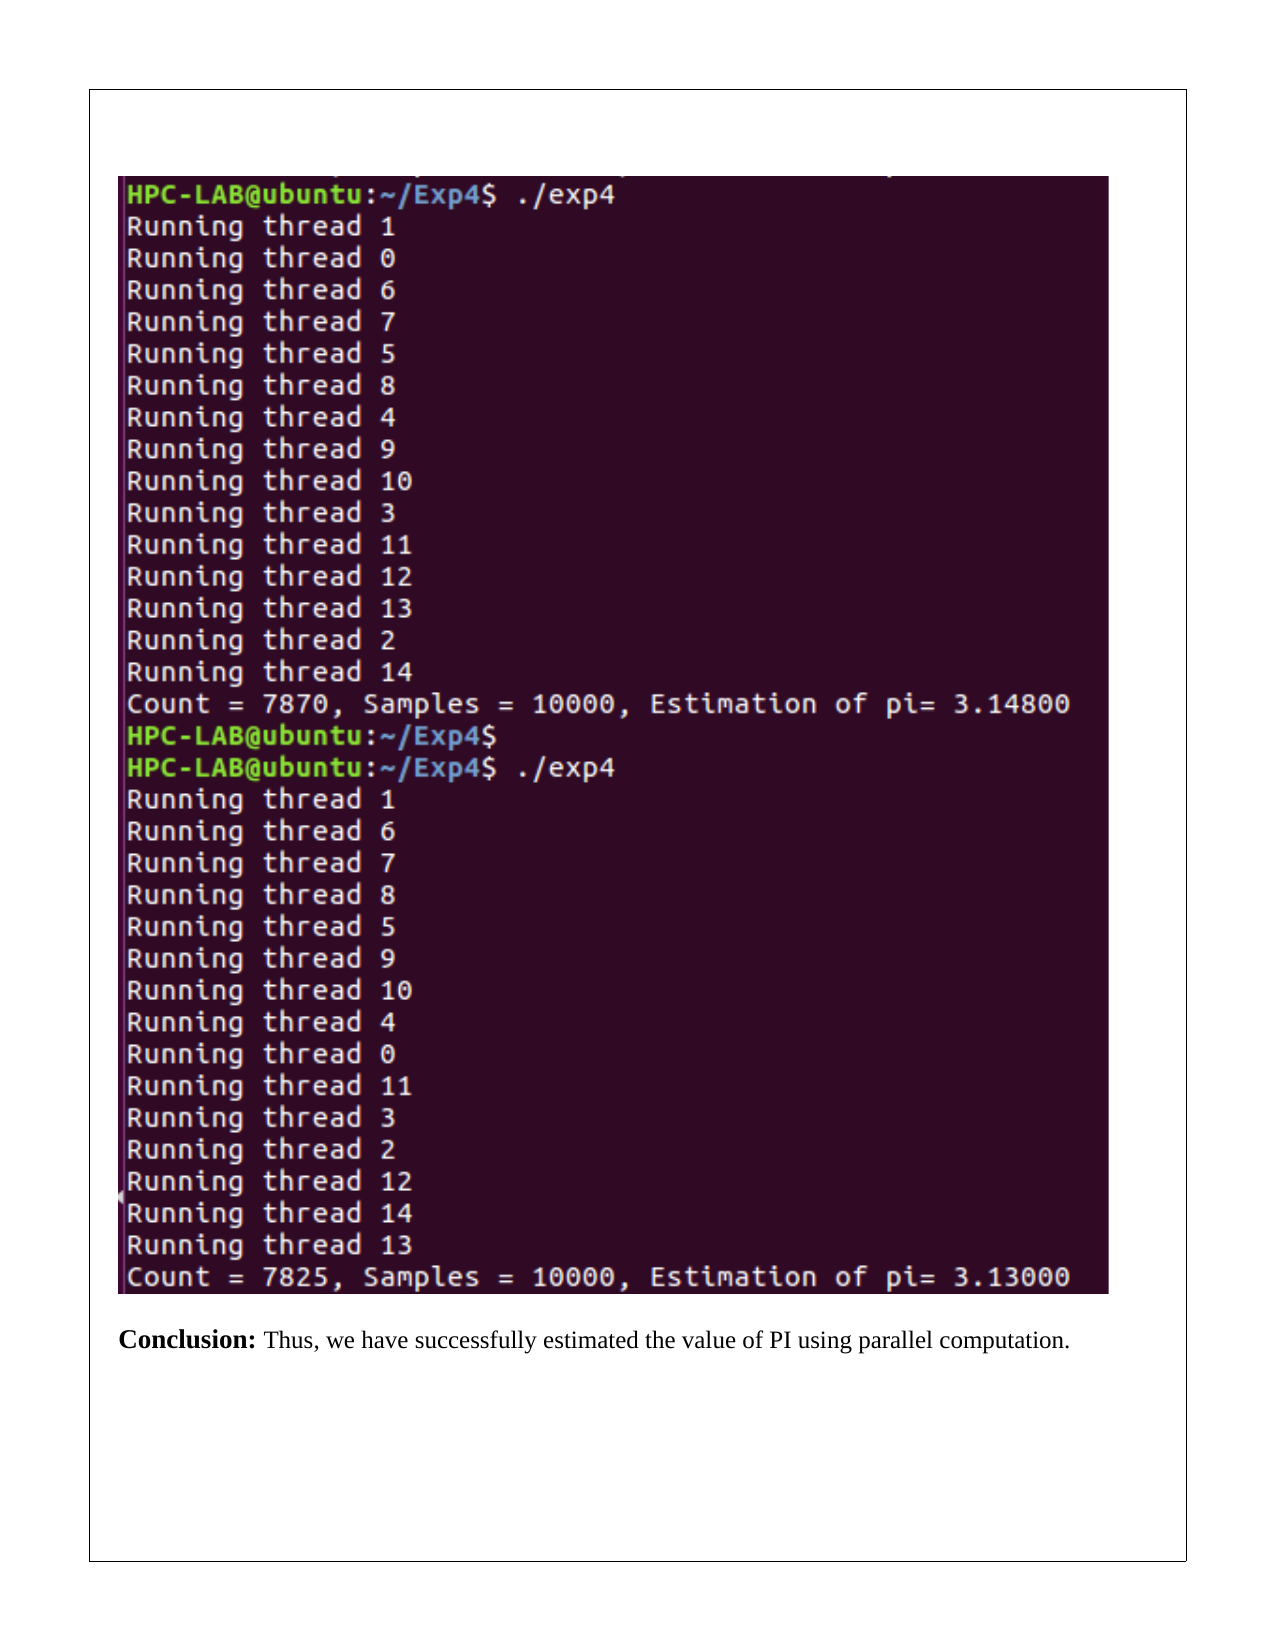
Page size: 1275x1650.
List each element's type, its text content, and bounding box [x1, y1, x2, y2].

picture [118, 176, 1109, 1294]
text Conclusion: Thus, we have successfully estimated the value of PI using parallel computation. [118, 1323, 1157, 1354]
